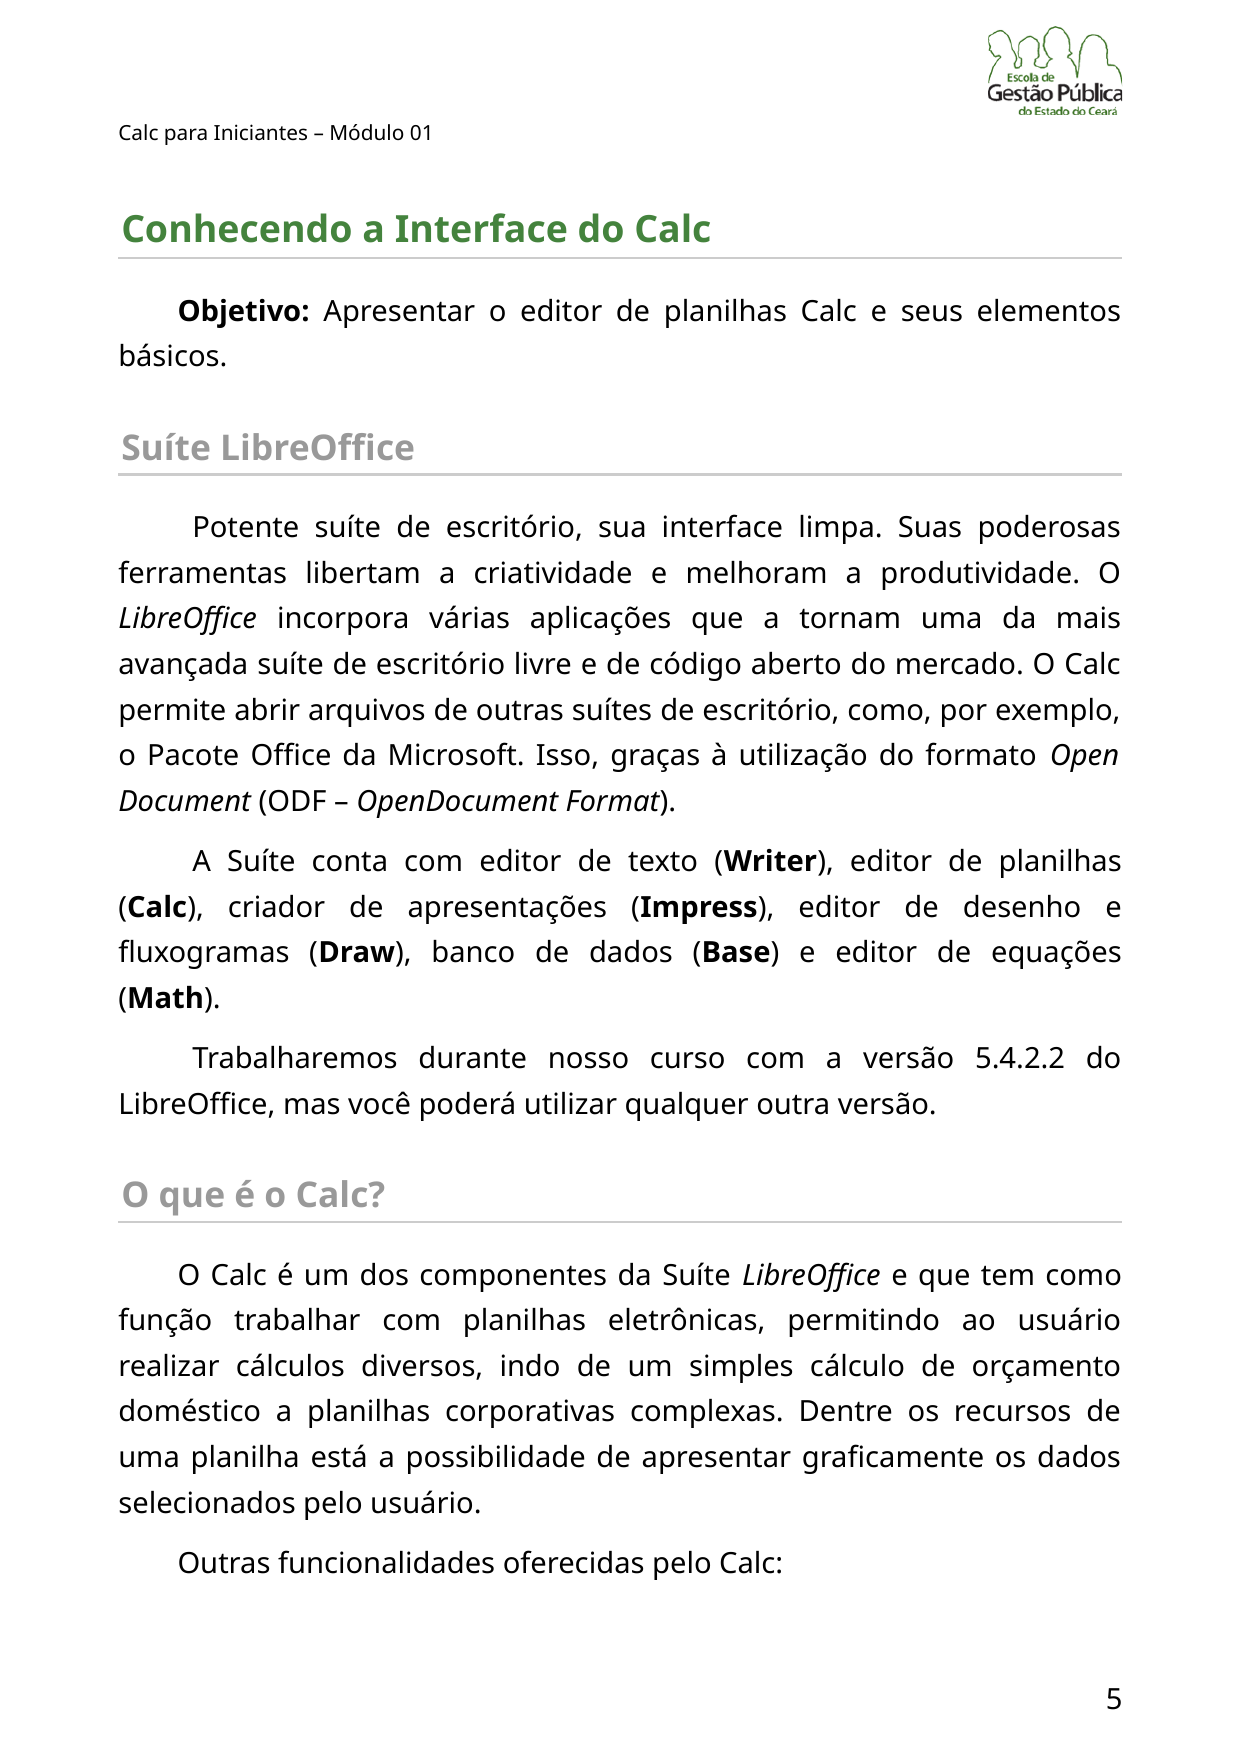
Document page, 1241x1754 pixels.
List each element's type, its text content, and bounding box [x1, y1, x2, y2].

subtitle O que é o Calc? [118, 1167, 1122, 1221]
text A Suíte conta com editor de texto (Writer), editor de planilhas (Calc), criador de apresentações (Impress), editor de desenho e fluxogramas (Draw), banco de dados (Base) e editor de equações (Math). [118, 840, 1122, 1017]
subtitle Conhecendo a Interface do Calc [118, 200, 1122, 257]
text Objetivo: Apresentar o editor de planilhas Calc e seus elementos básicos. [118, 290, 1122, 375]
subtitle Suíte LibreOffice [118, 419, 1122, 473]
text Trabalharemos durante nosso curso com a versão 5.4.2.2 do LibreOffice, mas você poderá utilizar qualquer outra versão. [118, 1037, 1122, 1123]
text Outras funcionalidades oferecidas pelo Calc: [118, 1542, 1122, 1582]
picture [118, 26, 1123, 115]
text O Calc é um dos componentes da Suíte LibreOffice e que tem como função trabalhar com planilhas eletrônicas, permitindo ao usuário realizar cálculos diversos, indo de um simples cálculo de orçamento doméstico a planilhas corporativas complexas. Dentre os recursos de uma planilha está a possibilidade de apresentar graficamente os dados selecionados pelo usuário. [118, 1254, 1122, 1522]
text Potente suíte de escritório, sua interface limpa. Suas poderosas ferramentas libertam a criatividade e melhoram a produtividade. O LibreOffice incorpora várias aplicações que a tornam uma da mais avançada suíte de escritório livre e de código aberto do mercado. O Calc permite abrir arquivos de outras suítes de escritório, como, por exemplo, o Pacote Office da Microsoft. Isso, graças à utilização do formato Open Document (ODF – OpenDocument Format). [118, 506, 1122, 820]
